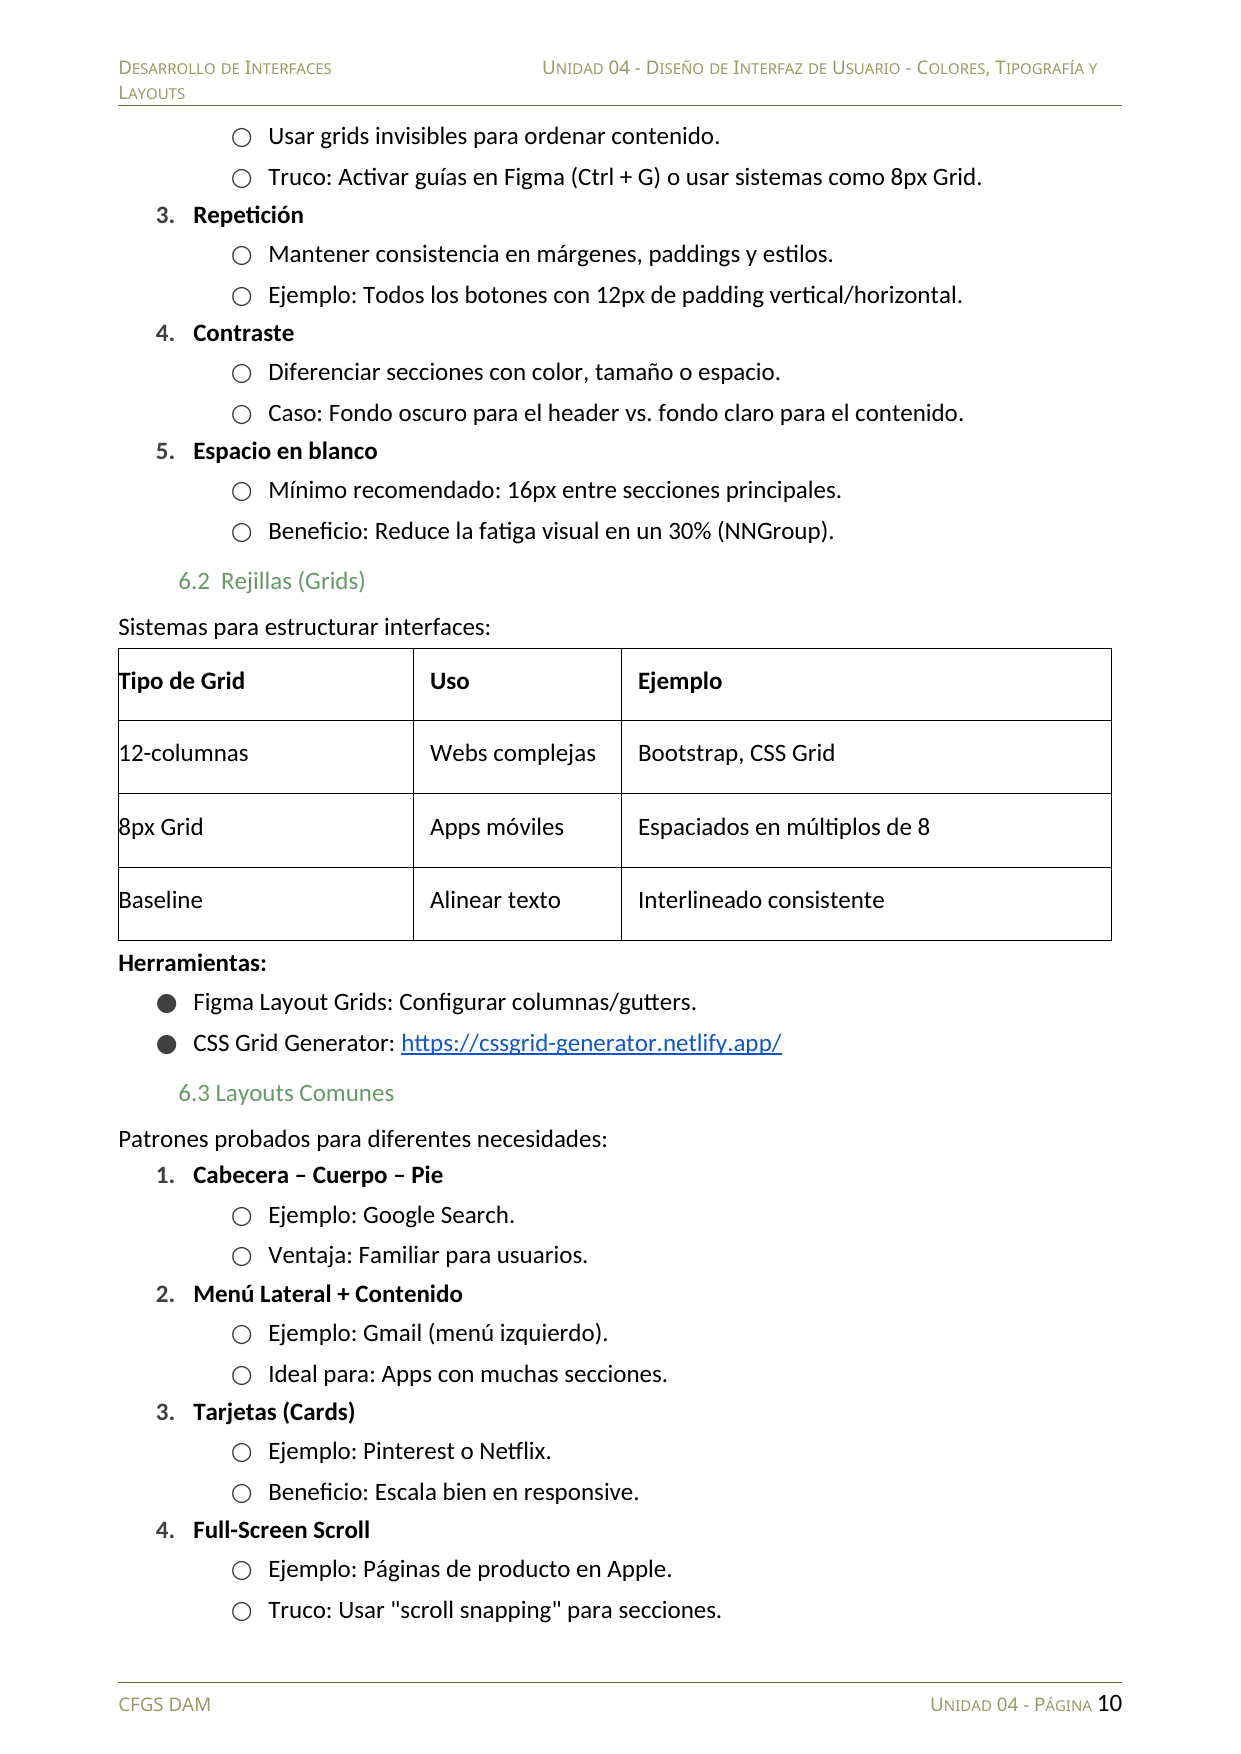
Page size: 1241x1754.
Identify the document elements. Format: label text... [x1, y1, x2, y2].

table_cell Espaciados en múltiplos de 8 [622, 794, 1111, 867]
table_header Tipo de Grid [119, 649, 413, 720]
subtitle 6.3 Layouts Comunes [178, 1077, 1122, 1108]
list Ejemplo: Páginas de producto en Apple. [231, 1551, 1122, 1585]
list Caso: Fondo oscuro para el header vs. fondo claro para el contenido. [231, 394, 1122, 429]
text Patrones probados para diferentes necesidades: [118, 1123, 1122, 1153]
table_header Uso [414, 649, 621, 720]
table_header Ejemplo [622, 649, 1111, 720]
list Menú Lateral + Contenido [156, 1278, 1122, 1308]
list Contraste [156, 317, 1122, 348]
list Espacio en blanco [156, 435, 1122, 466]
table_cell Baseline [119, 868, 413, 940]
list Mínimo recomendado: 16px entre secciones principales. [231, 472, 1122, 506]
table_cell 8px Grid [119, 794, 413, 867]
table_cell 12-columnas [119, 721, 413, 793]
list Mantener consistencia en márgenes, paddings y estilos. [231, 236, 1122, 270]
list Figma Layout Grids: Configurar columnas/gutters. [156, 984, 1122, 1018]
table_cell Interlineado consistente [622, 868, 1111, 940]
list Full-Screen Scroll [156, 1514, 1122, 1544]
text Sistemas para estructurar interfaces: [118, 611, 1122, 641]
list Ejemplo: Gmail (menú izquierdo). [231, 1315, 1122, 1349]
subtitle 6.2 Rejillas (Grids) [178, 566, 1122, 596]
list Beneficio: Reduce la fatiga visual en un 30% (NNGroup). [231, 513, 1122, 547]
list Cabecera – Cuerpo – Pie [156, 1160, 1122, 1190]
table_cell Webs complejas [414, 721, 621, 793]
list Usar grids invisibles para ordenar contenido. [231, 118, 1122, 152]
list Diferenciar secciones con color, tamaño o espacio. [231, 354, 1122, 388]
list Repetición [156, 199, 1122, 229]
table_cell Apps móviles [414, 794, 621, 867]
text Herramientas: [118, 947, 1122, 977]
list Tarjetas (Cards) [156, 1396, 1122, 1426]
list Truco: Usar "scroll snapping" para secciones. [231, 1591, 1122, 1625]
list Ejemplo: Todos los botones con 12px de padding vertical/horizontal. [231, 277, 1122, 311]
list Ejemplo: Google Search. [231, 1197, 1122, 1231]
list Beneficio: Escala bien en responsive. [231, 1473, 1122, 1507]
table_cell Bootstrap, CSS Grid [622, 721, 1111, 793]
list CSS Grid Generator: https://cssgrid-generator.netlify.app/ [156, 1024, 1122, 1058]
list Ventaja: Familiar para usuarios. [231, 1237, 1122, 1271]
list Ejemplo: Pinterest o Netflix. [231, 1433, 1122, 1467]
table_cell Alinear texto [414, 868, 621, 940]
list Truco: Activar guías en Figma (Ctrl + G) o usar sistemas como 8px Grid. [231, 158, 1122, 193]
list Ideal para: Apps con muchas secciones. [231, 1355, 1122, 1389]
